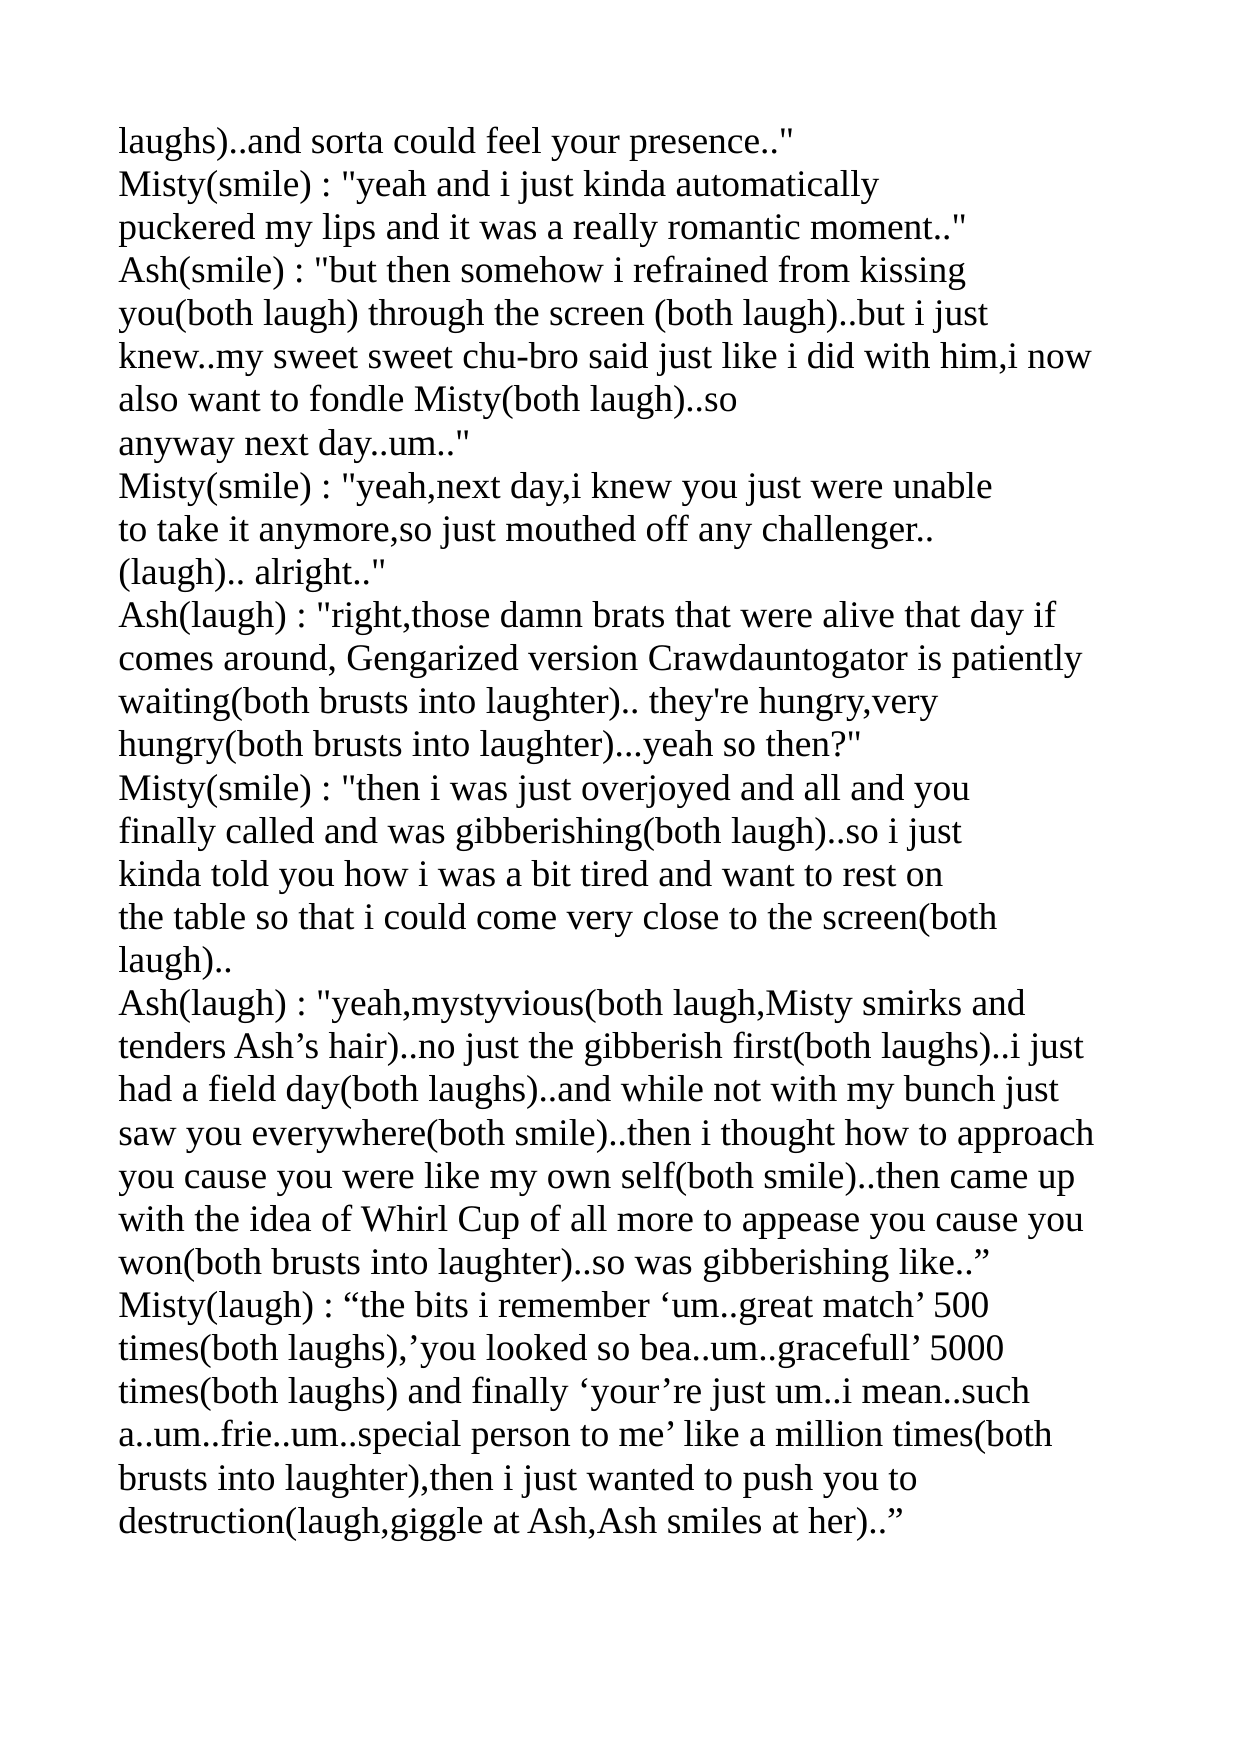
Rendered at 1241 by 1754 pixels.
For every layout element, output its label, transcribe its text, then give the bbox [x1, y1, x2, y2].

text Misty(smile) : "yeah and i just kinda automatically [118, 161, 1122, 204]
text Ash(laugh) : "yeah,mystyvious(both laugh,Misty smirks and tenders Ash’s hair)..no just the gibberish first(both laughs)..i just had a field day(both laughs)..and while not with my bunch just saw you everywhere(both smile)..then i thought how to approach you cause you were like my own self(both smile)..then came up with the idea of Whirl Cup of all more to appease you cause you won(both brusts into laughter)..so was gibberishing like..” [118, 981, 1122, 1282]
text to take it anymore,so just mouthed off any challenger.. [118, 506, 1122, 549]
text Ash(smile) : "but then somehow i refrained from kissing [118, 247, 1122, 291]
text (laugh).. alright.." [118, 549, 1122, 592]
text Misty(laugh) : “the bits i remember ‘um..great match’ 500 times(both laughs),’you looked so bea..um..gracefull’ 5000 times(both laughs) and finally ‘your’re just um..i mean..such a..um..frie..um..special person to me’ like a million times(both brusts into laughter),then i just wanted to push you to destruction(laugh,giggle at Ash,Ash smiles at her)..” [118, 1282, 1122, 1541]
text Misty(smile) : "then i was just overjoyed and all and you [118, 765, 1122, 808]
text puckered my lips and it was a really romantic moment.." [118, 204, 1122, 247]
text waiting(both brusts into laughter).. they're hungry,very [118, 679, 1122, 722]
text kinda told you how i was a bit tired and want to rest on [118, 851, 1122, 894]
text the table so that i could come very close to the screen(both [118, 894, 1122, 937]
text Ash(laugh) : "right,those damn brats that were alive that day if comes around, Gengarized version Crawdauntogator is patiently [118, 592, 1122, 679]
text Misty(smile) : "yeah,next day,i knew you just were unable [118, 463, 1122, 506]
text laugh).. [118, 937, 1122, 981]
text laughs)..and sorta could feel your presence.." [118, 118, 1122, 161]
text knew..my sweet sweet chu-bro said just like i did with him,i now also want to fondle Misty(both laugh)..so [118, 334, 1122, 420]
text you(both laugh) through the screen (both laugh)..but i just [118, 291, 1122, 334]
text finally called and was gibberishing(both laugh)..so i just [118, 808, 1122, 851]
text anyway next day..um.." [118, 420, 1122, 463]
text hungry(both brusts into laughter)...yeah so then?" [118, 722, 1122, 765]
